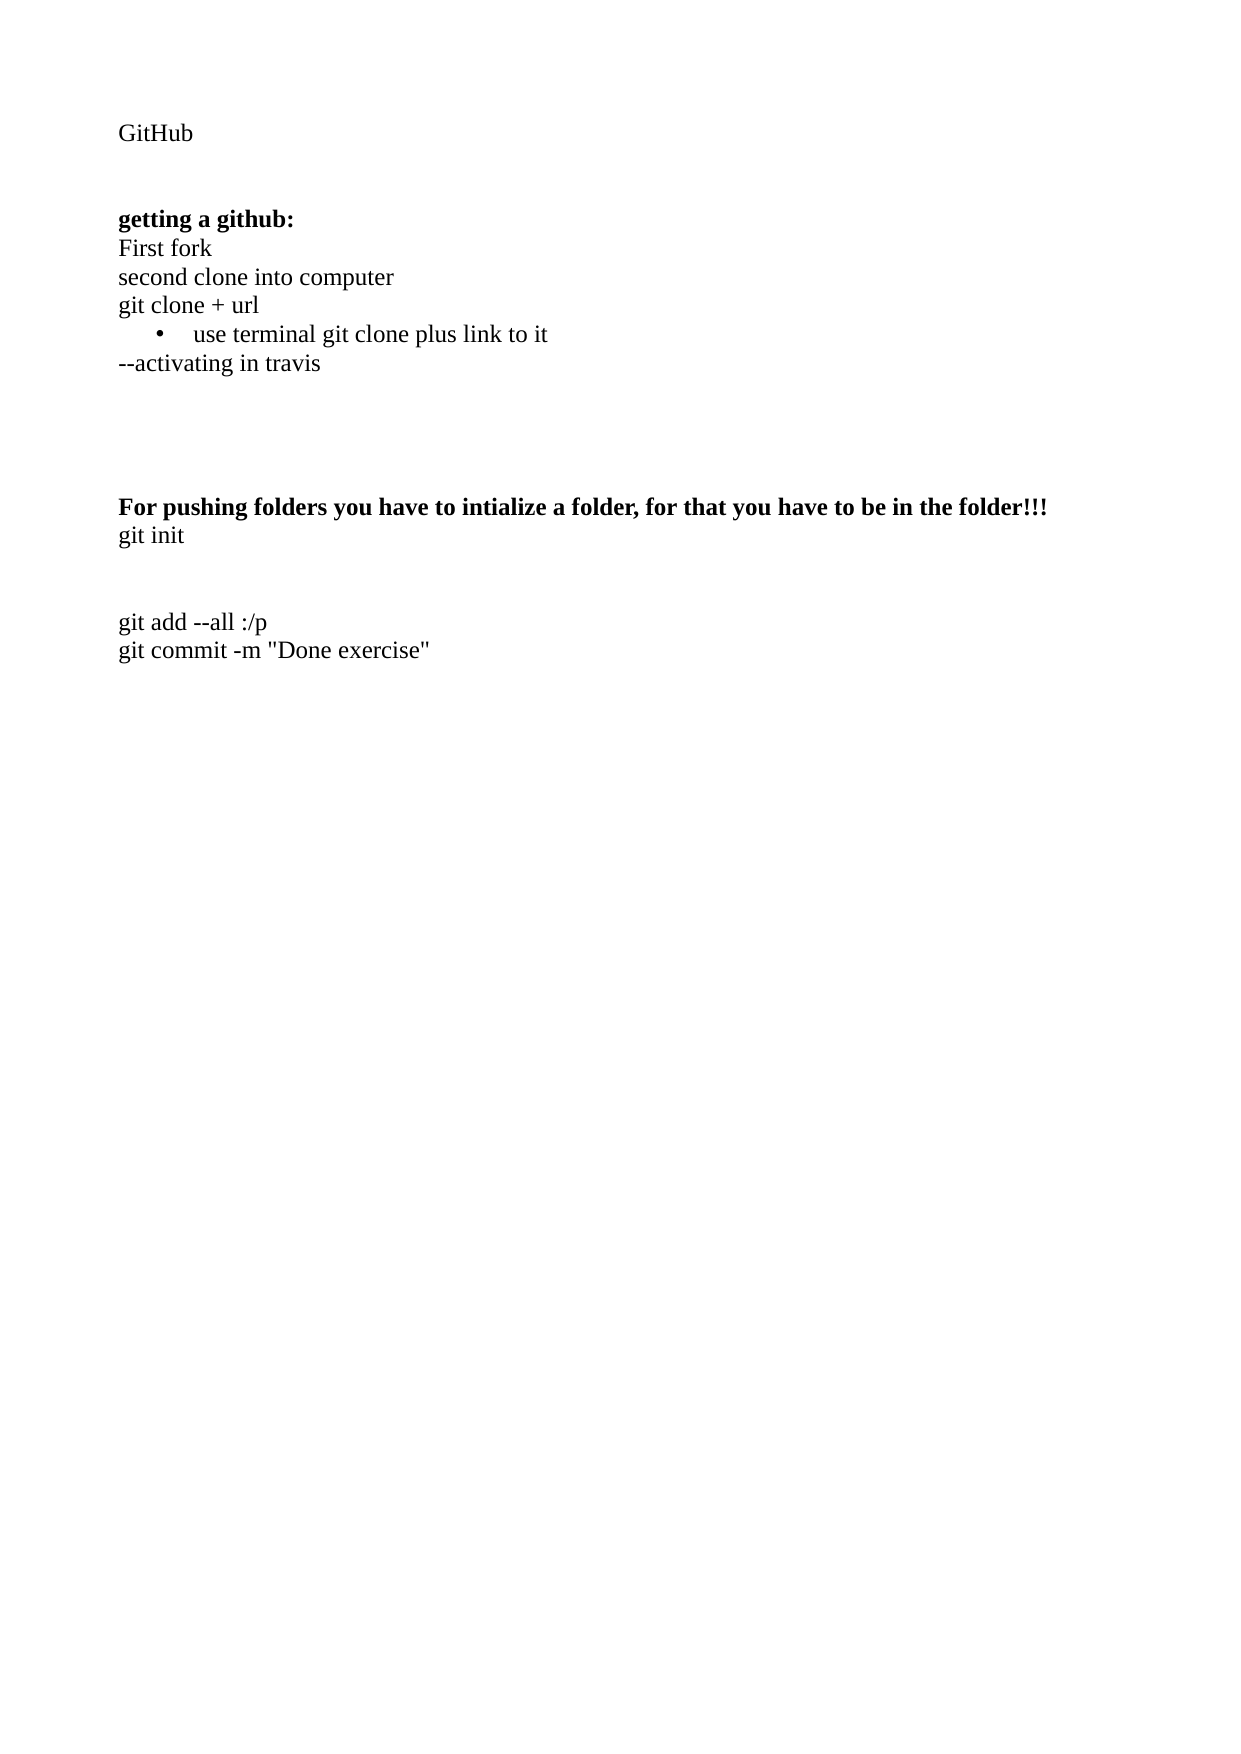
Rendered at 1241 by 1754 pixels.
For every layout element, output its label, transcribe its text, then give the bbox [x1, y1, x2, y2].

text git clone + url [118, 291, 1122, 319]
text git init [118, 521, 1122, 549]
text First fork [118, 233, 1122, 262]
text git add --all :/p [118, 607, 1122, 636]
text GitHub [118, 118, 1122, 147]
list use terminal git clone plus link to it [156, 319, 1122, 348]
text second clone into computer [118, 262, 1122, 291]
text For pushing folders you have to intialize a folder, for that you have to be in the folder!!! [118, 492, 1122, 521]
text getting a github: [118, 204, 1122, 233]
text --activating in travis [118, 348, 1122, 377]
text git commit -m "Done exercise" [118, 636, 1122, 664]
